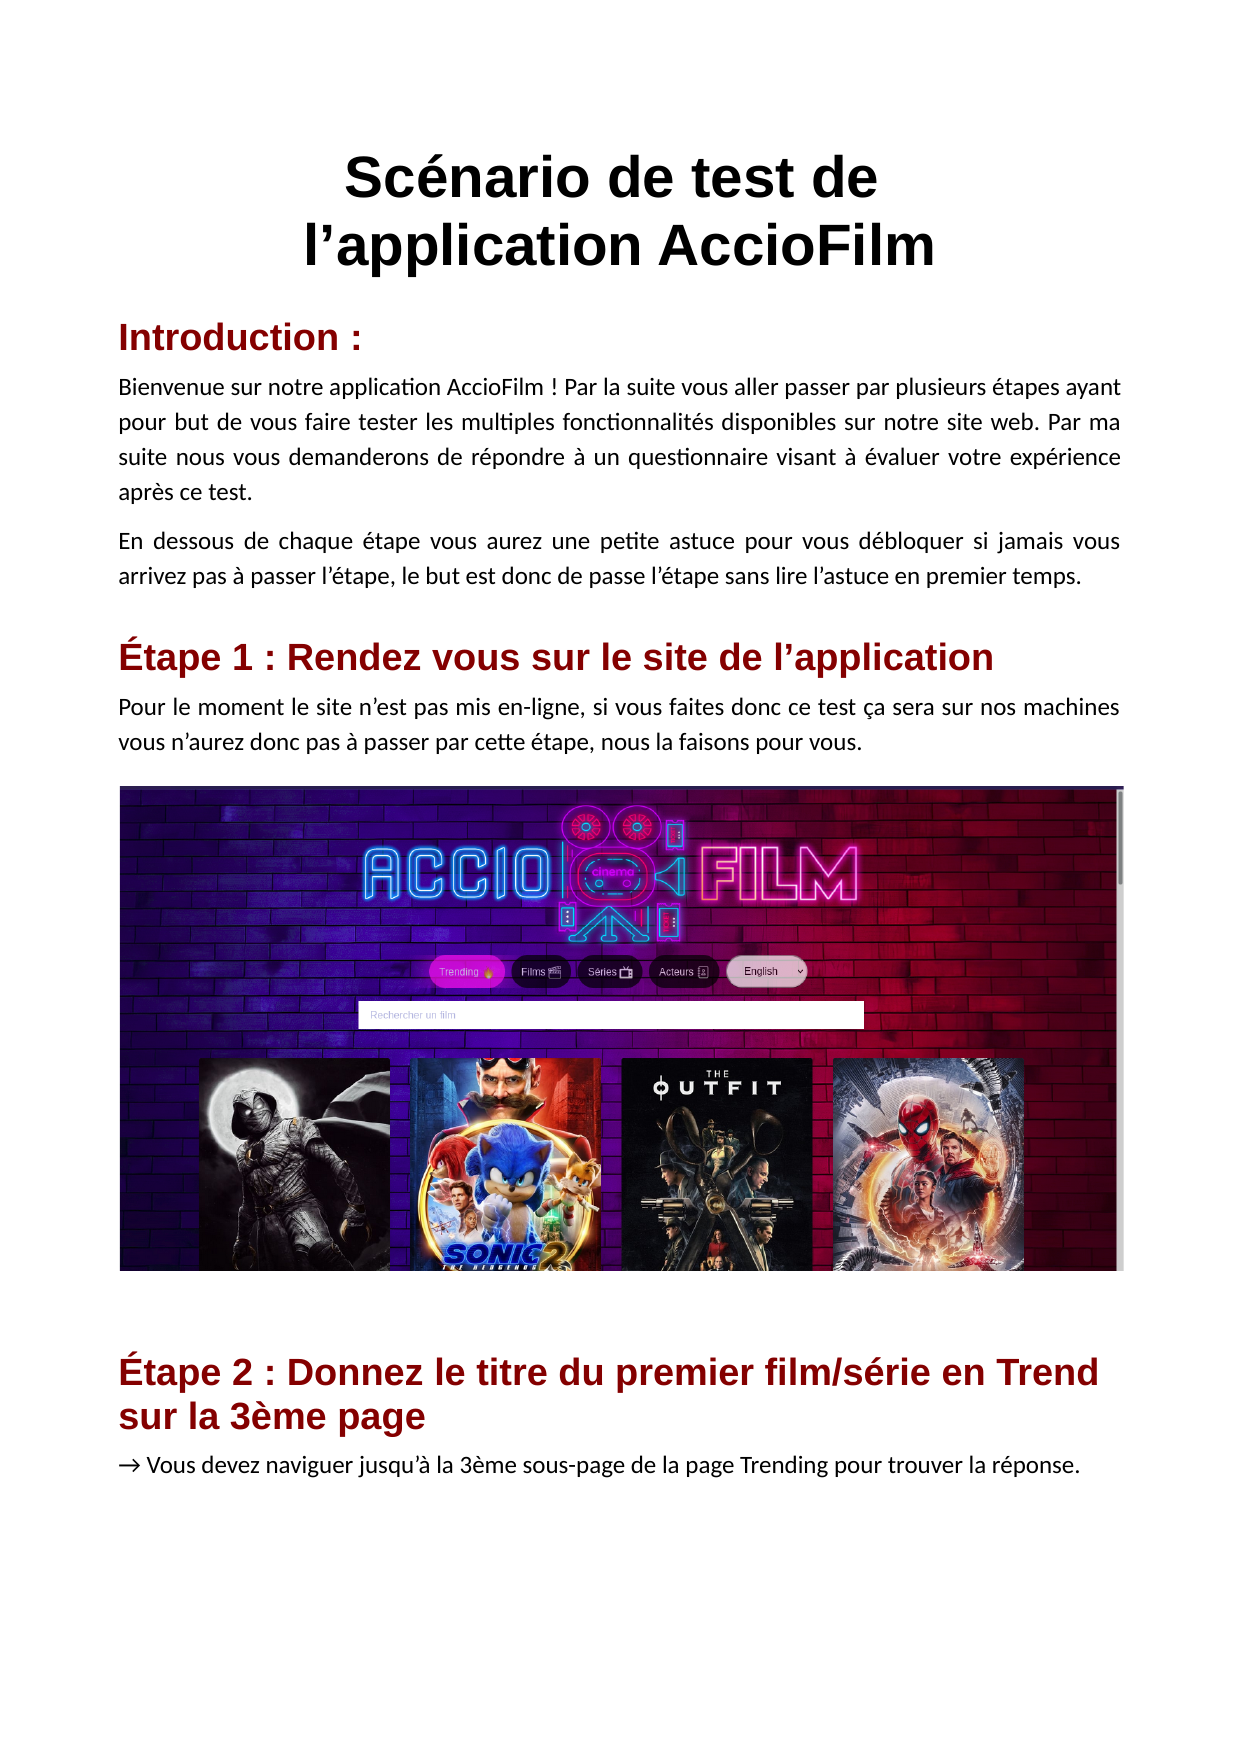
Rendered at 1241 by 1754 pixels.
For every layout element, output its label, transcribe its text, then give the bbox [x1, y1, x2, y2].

text → Vous devez naviguer jusqu’à la 3ème sous-page de la page Trending pour trouver la réponse. [118, 1450, 1122, 1480]
picture [119, 786, 1124, 1271]
text En dessous de chaque étape vous aurez une petite astuce pour vous débloquer si jamais vous arrivez pas à passer l’étape, le but est donc de passe l’étape sans lire l’astuce en premier temps. [118, 526, 1122, 591]
subtitle Étape 2 : Donnez le titre du premier film/série en Trend sur la 3ème page [118, 1350, 1122, 1437]
text Bienvenue sur notre application AccioFilm ! Par la suite vous aller passer par plusieurs étapes ayant pour but de vous faire tester les multiples fonctionnalités disponibles sur notre site web. Par ma suite nous vous demanderons de répondre à un questionnaire visant à évaluer votre expérience après ce test. [118, 371, 1122, 506]
subtitle Introduction : [118, 315, 1122, 358]
title Scénario de test de l’application AccioFilm [118, 143, 1122, 277]
subtitle Étape 1 : Rendez vous sur le site de l’application [118, 635, 1122, 679]
text Pour le moment le site n’est pas mis en-ligne, si vous faites donc ce test ça sera sur nos machines vous n’aurez donc pas à passer par cette étape, nous la faisons pour vous. [118, 691, 1122, 757]
